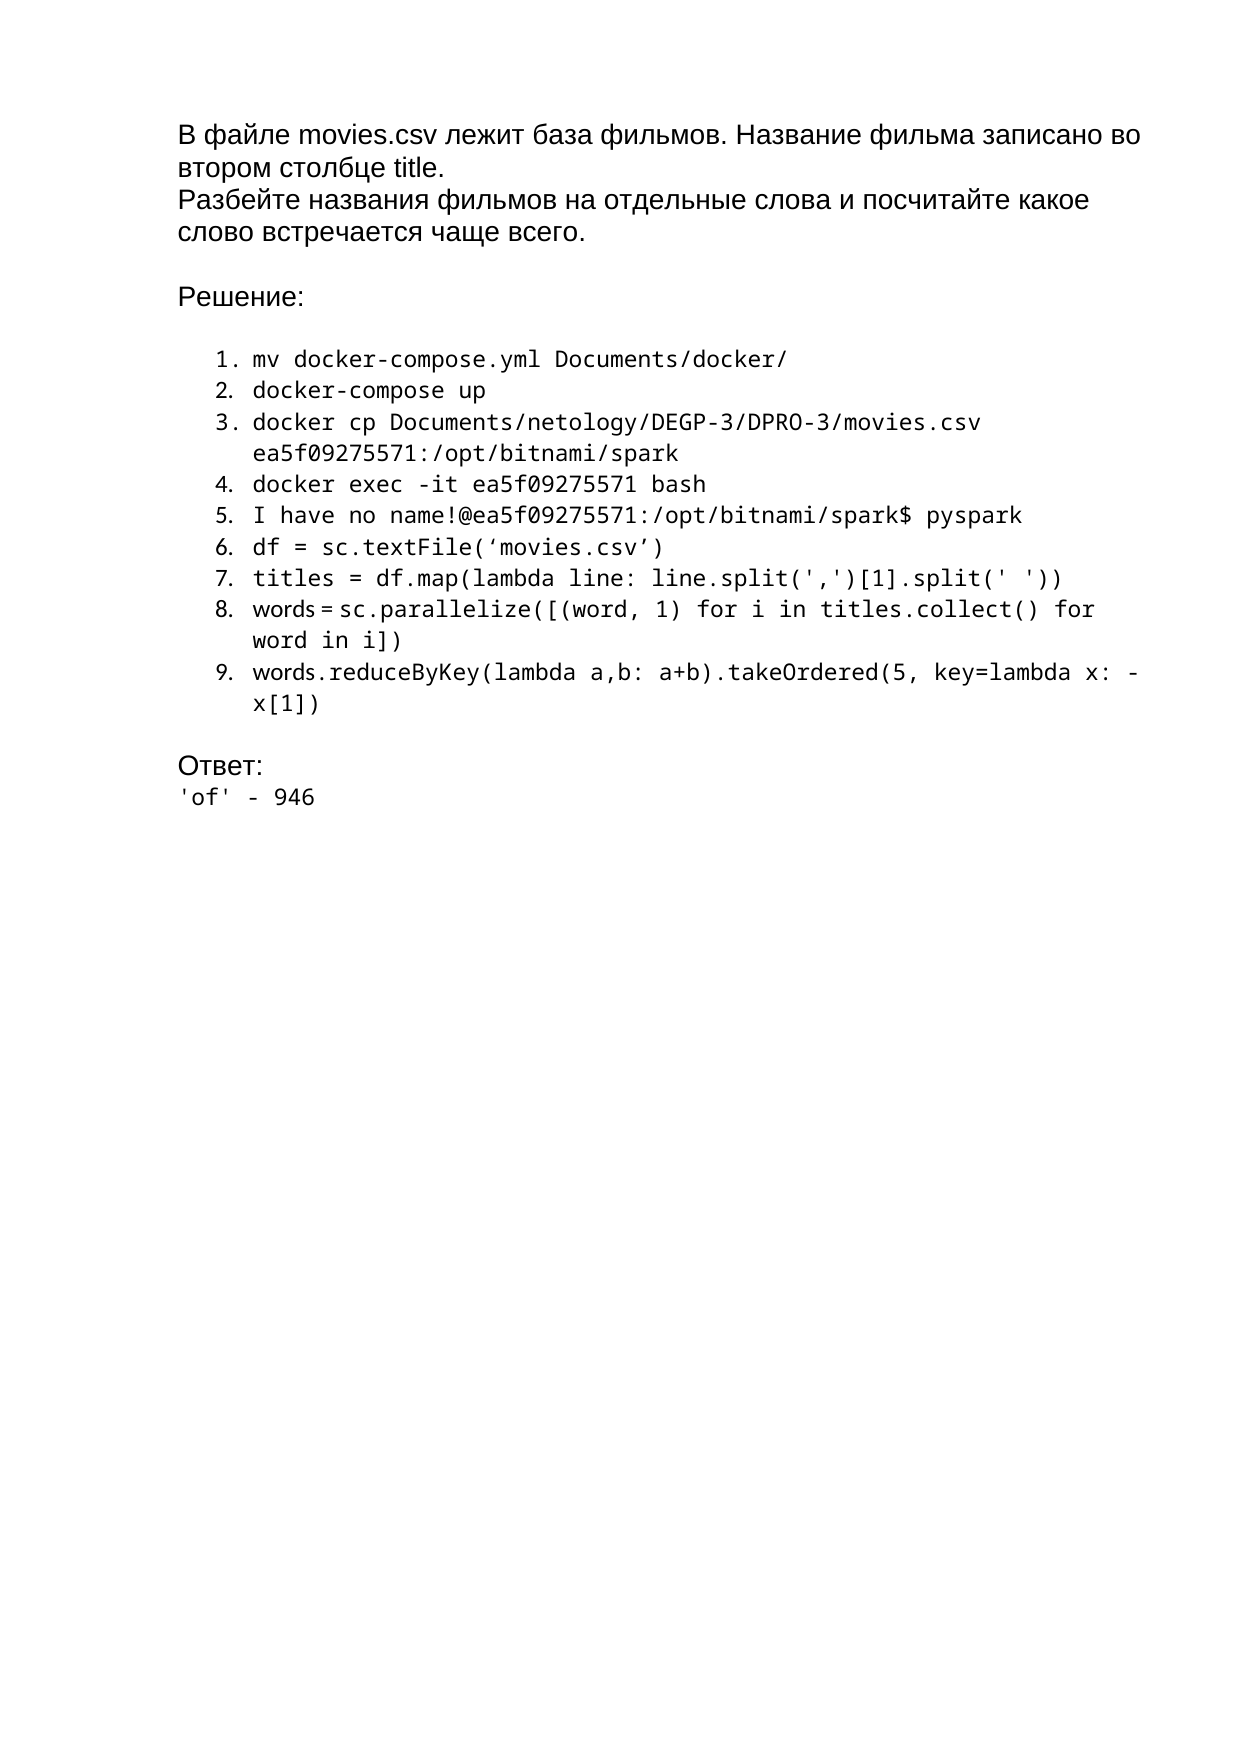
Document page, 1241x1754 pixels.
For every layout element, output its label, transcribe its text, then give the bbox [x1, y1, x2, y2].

text Решение: [177, 280, 1152, 312]
list docker cp Documents/netology/DEGP-3/DPRO-3/movies.csv ea5f09275571:/opt/bitnami/spark [215, 406, 1152, 468]
text В файле movies.csv лежит база фильмов. Название фильма записано во втором столбце title. Разбейте названия фильмов на отдельные слова и посчитайте какое слово встречается чаще всего. [177, 118, 1152, 248]
list mv docker-compose.yml Documents/docker/ [215, 343, 1152, 374]
list docker exec -it ea5f09275571 bash [215, 468, 1152, 499]
text Ответ: [177, 748, 1152, 781]
list docker-compose up [215, 374, 1152, 406]
text 'of' - 946 [177, 781, 1152, 812]
list words.reduceByKey(lambda a,b: a+b).takeOrdered(5, key=lambda x: -x[1]) [215, 656, 1152, 718]
list df = sc.textFile(‘movies.csv’) [215, 531, 1152, 562]
list I have no name!@ea5f09275571:/opt/bitnami/spark$ pyspark [215, 499, 1152, 531]
list titles = df.map(lambda line: line.split(',')[1].split(' ')) [215, 562, 1152, 593]
list words = sc.parallelize([(word, 1) for i in titles.collect() for word in i]) [215, 593, 1152, 656]
